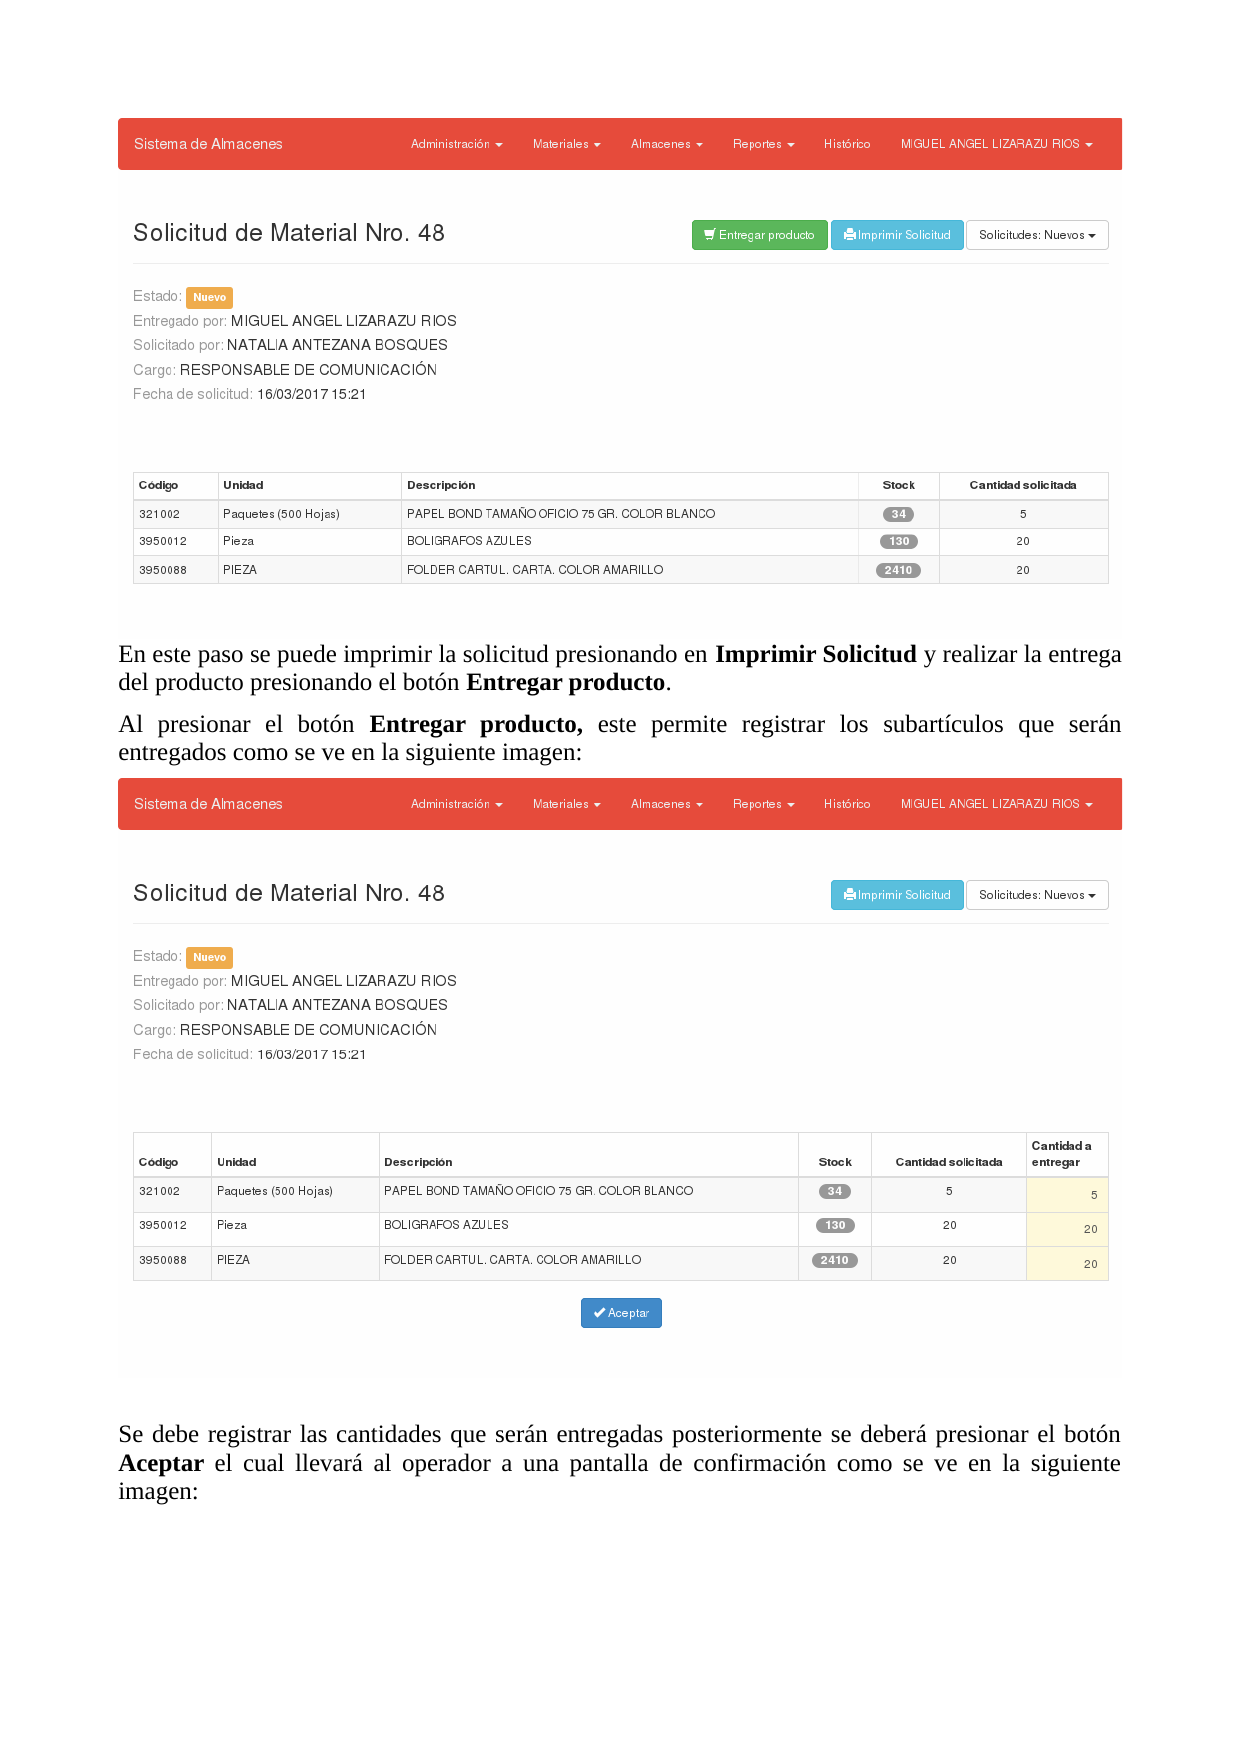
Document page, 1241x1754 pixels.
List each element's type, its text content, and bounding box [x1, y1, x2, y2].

text Se debe registrar las cantidades que serán entregadas posteriormente se deberá presionar el botón Aceptar el cual llevará al operador a una pantalla de confirmación como se ve en la siguiente imagen: [118, 1419, 1122, 1505]
picture [118, 118, 1123, 639]
picture [118, 778, 1123, 1378]
text Al presionar el botón Entregar producto, este permite registrar los subartículos que serán entregados como se ve en la siguiente imagen: [118, 709, 1122, 766]
text En este paso se puede imprimir la solicitud presionando en Imprimir Solicitud y realizar la entrega del producto presionando el botón Entregar producto. [118, 639, 1122, 696]
